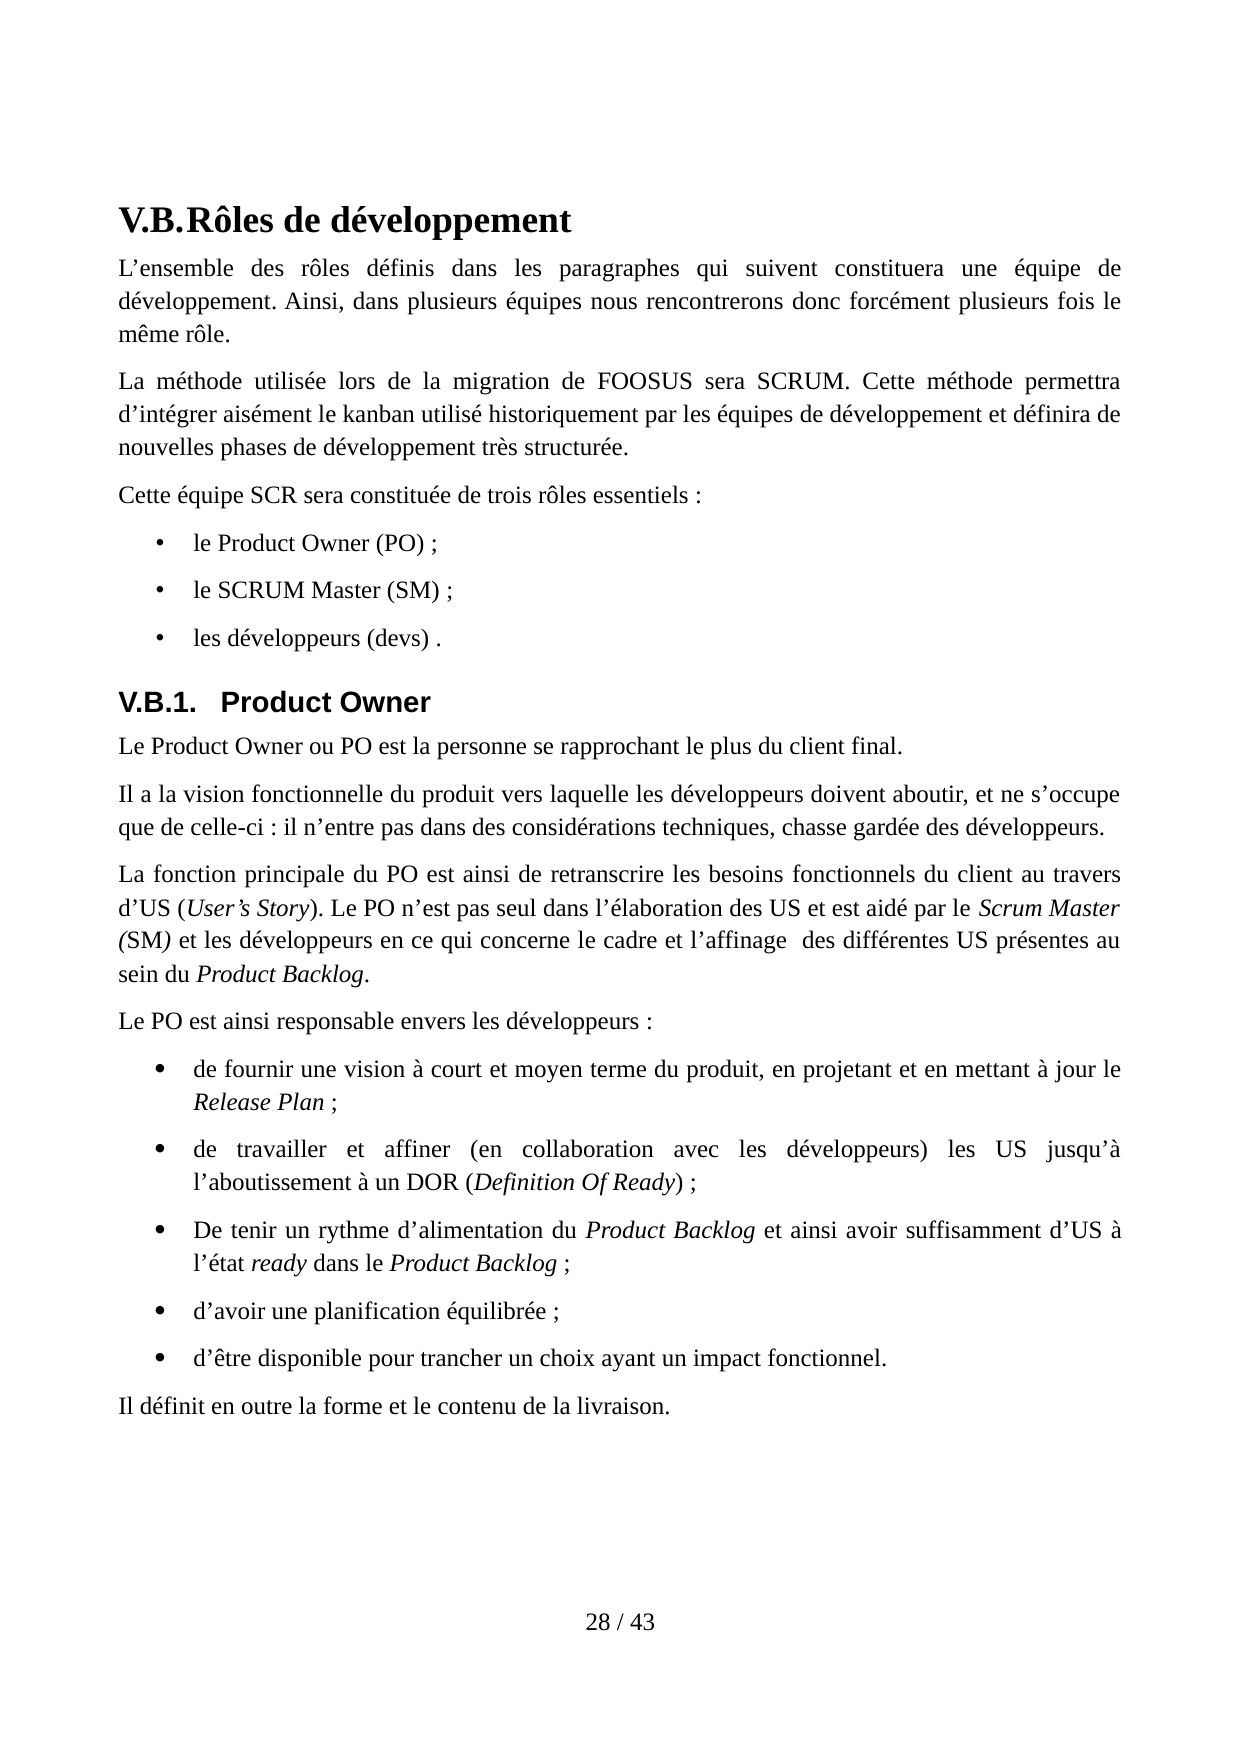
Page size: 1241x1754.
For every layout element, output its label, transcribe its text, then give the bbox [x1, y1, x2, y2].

list de travailler et affiner (en collaboration avec les développeurs) les US jusqu’à l’aboutissement à un DOR (Definition Of Ready) ; [156, 1134, 1122, 1196]
list les développeurs (devs) . [156, 623, 1122, 652]
text La méthode utilisée lors de la migration de FOOSUS sera SCRUM. Cette méthode permettra d’intégrer aisément le kanban utilisé historiquement par les équipes de développement et définira de nouvelles phases de développement très structurée. [118, 366, 1122, 461]
list de fournir une vision à court et moyen terme du produit, en projetant et en mettant à jour le Release Plan ; [156, 1054, 1122, 1116]
list le Product Owner (PO) ; [156, 528, 1122, 556]
text Cette équipe SCR sera constituée de trois rôles essentiels : [118, 480, 1122, 509]
list le SCRUM Master (SM) ; [156, 575, 1122, 604]
text L’ensemble des rôles définis dans les paragraphes qui suivent constituera une équipe de développement. Ainsi, dans plusieurs équipes nous rencontrerons donc forcément plusieurs fois le même rôle. [118, 253, 1122, 348]
text La fonction principale du PO est ainsi de retranscrire les besoins fonctionnels du client au travers d’US (User’s Story). Le PO n’est pas seul dans l’élaboration des US et est aidé par le Scrum Master (SM) et les développeurs en ce qui concerne le cadre et l’affinage des différentes US présentes au sein du Product Backlog. [118, 859, 1122, 987]
list De tenir un rythme d’alimentation du Product Backlog et ainsi avoir suffisamment d’US à l’état ready dans le Product Backlog ; [156, 1215, 1122, 1277]
text Il a la vision fonctionnelle du produit vers laquelle les développeurs doivent aboutir, et ne s’occupe que de celle-ci : il n’entre pas dans des considérations techniques, chasse gardée des développeurs. [118, 779, 1122, 841]
text Le Product Owner ou PO est la personne se rapprochant le plus du client final. [118, 731, 1122, 760]
subtitle Rôles de développement [118, 197, 1122, 240]
text Le PO est ainsi responsable envers les développeurs : [118, 1006, 1122, 1035]
list d’avoir une planification équilibrée ; [156, 1296, 1122, 1324]
subtitle Product Owner [118, 685, 1122, 719]
text Il définit en outre la forme et le contenu de la livraison. [118, 1391, 1122, 1420]
list d’être disponible pour trancher un choix ayant un impact fonctionnel. [156, 1343, 1122, 1372]
